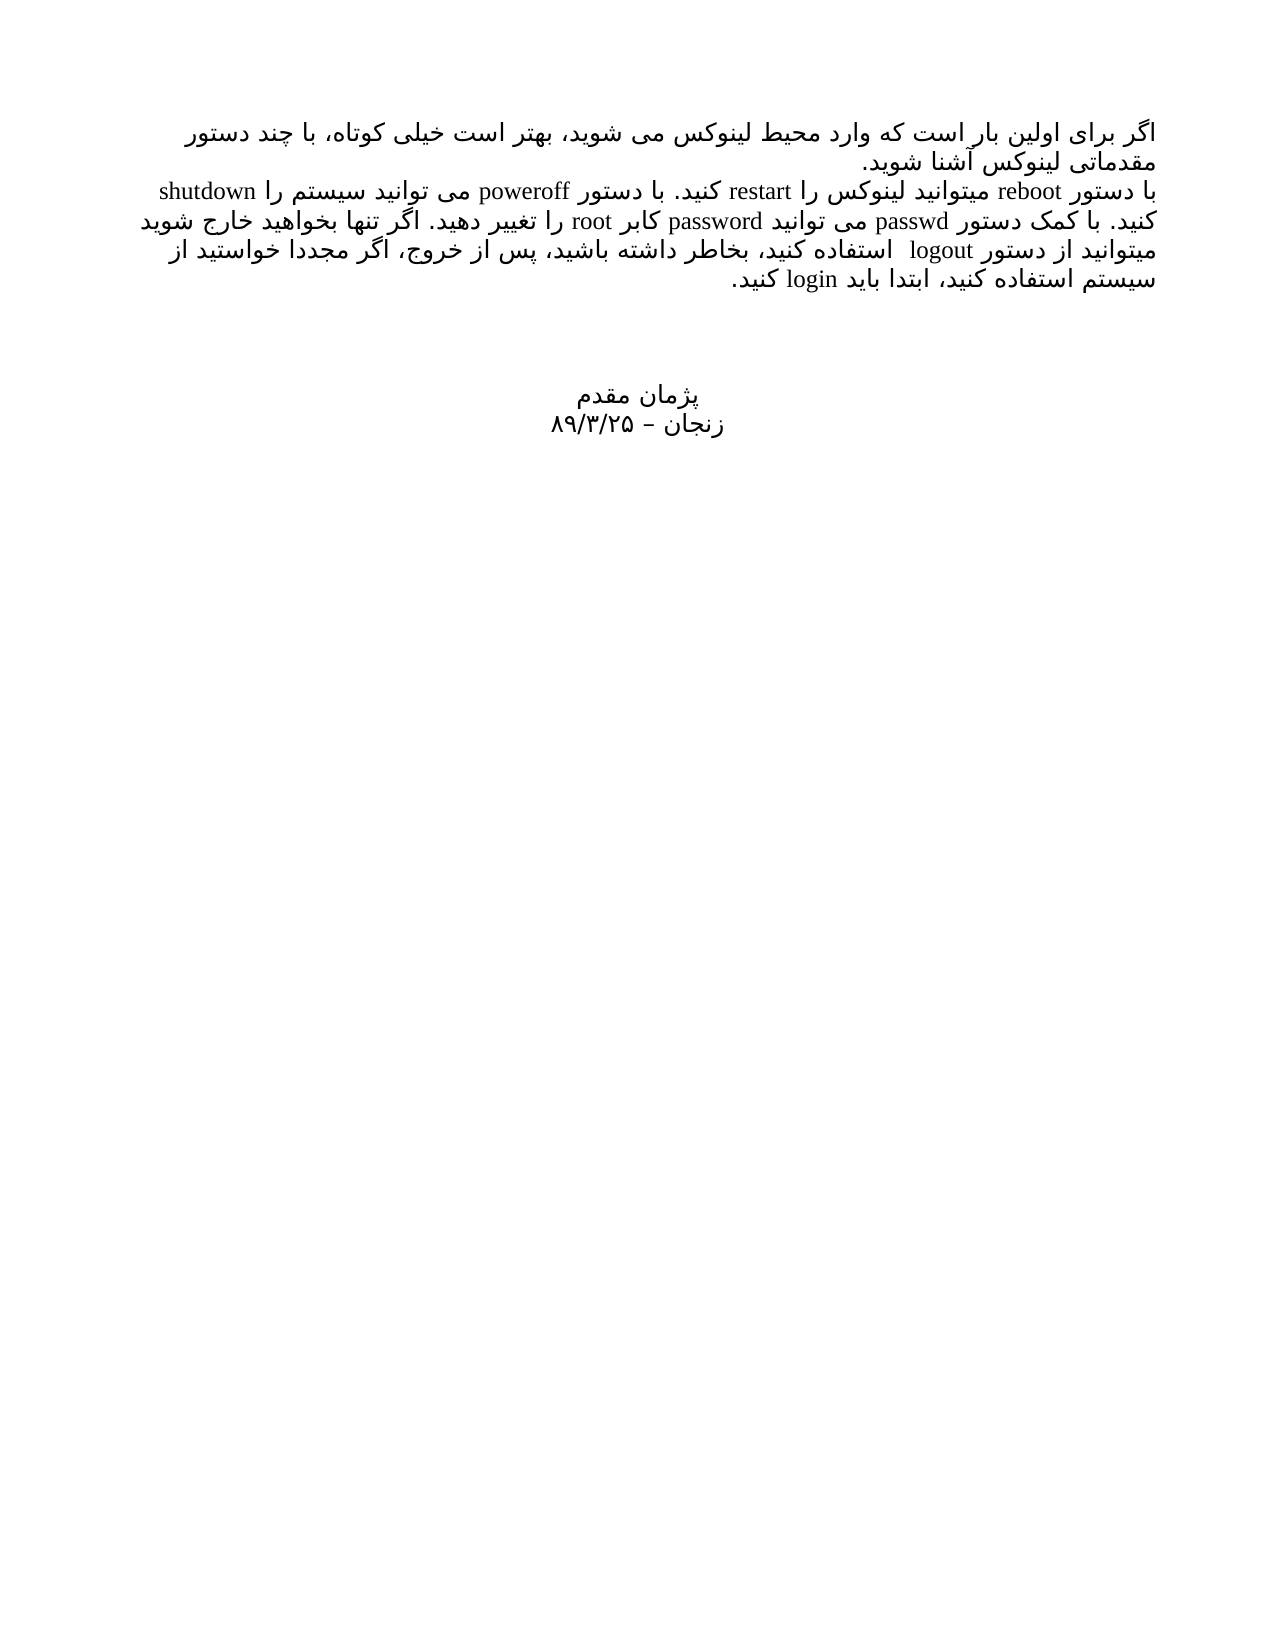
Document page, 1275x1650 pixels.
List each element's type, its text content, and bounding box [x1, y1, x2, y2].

text زنجان – ۸۹/۳/۲۵ [118, 409, 1157, 438]
text اگر برای اولین بار است که وارد محیط لینوکس می شوید، بهتر است خیلی کوتاه، با چند دستور مقدماتی لینوکس آشنا شوید. [118, 118, 1157, 176]
text پژمان مقدم [118, 380, 1157, 409]
text با دستور reboot میتوانید لینوکس را restart کنید. با دستور poweroff می توانید سیستم را shutdown کنید. با کمک دستور passwd می توانید password کابر root را تغییر دهید. اگر تنها بخواهید خارج شوید میتوانید از دستور logout استفاده کنید، بخاطر داشته باشید، پس از خروج، اگر مجددا خواستید از سیستم استفاده کنید، ابتدا باید login کنید. [118, 176, 1157, 293]
